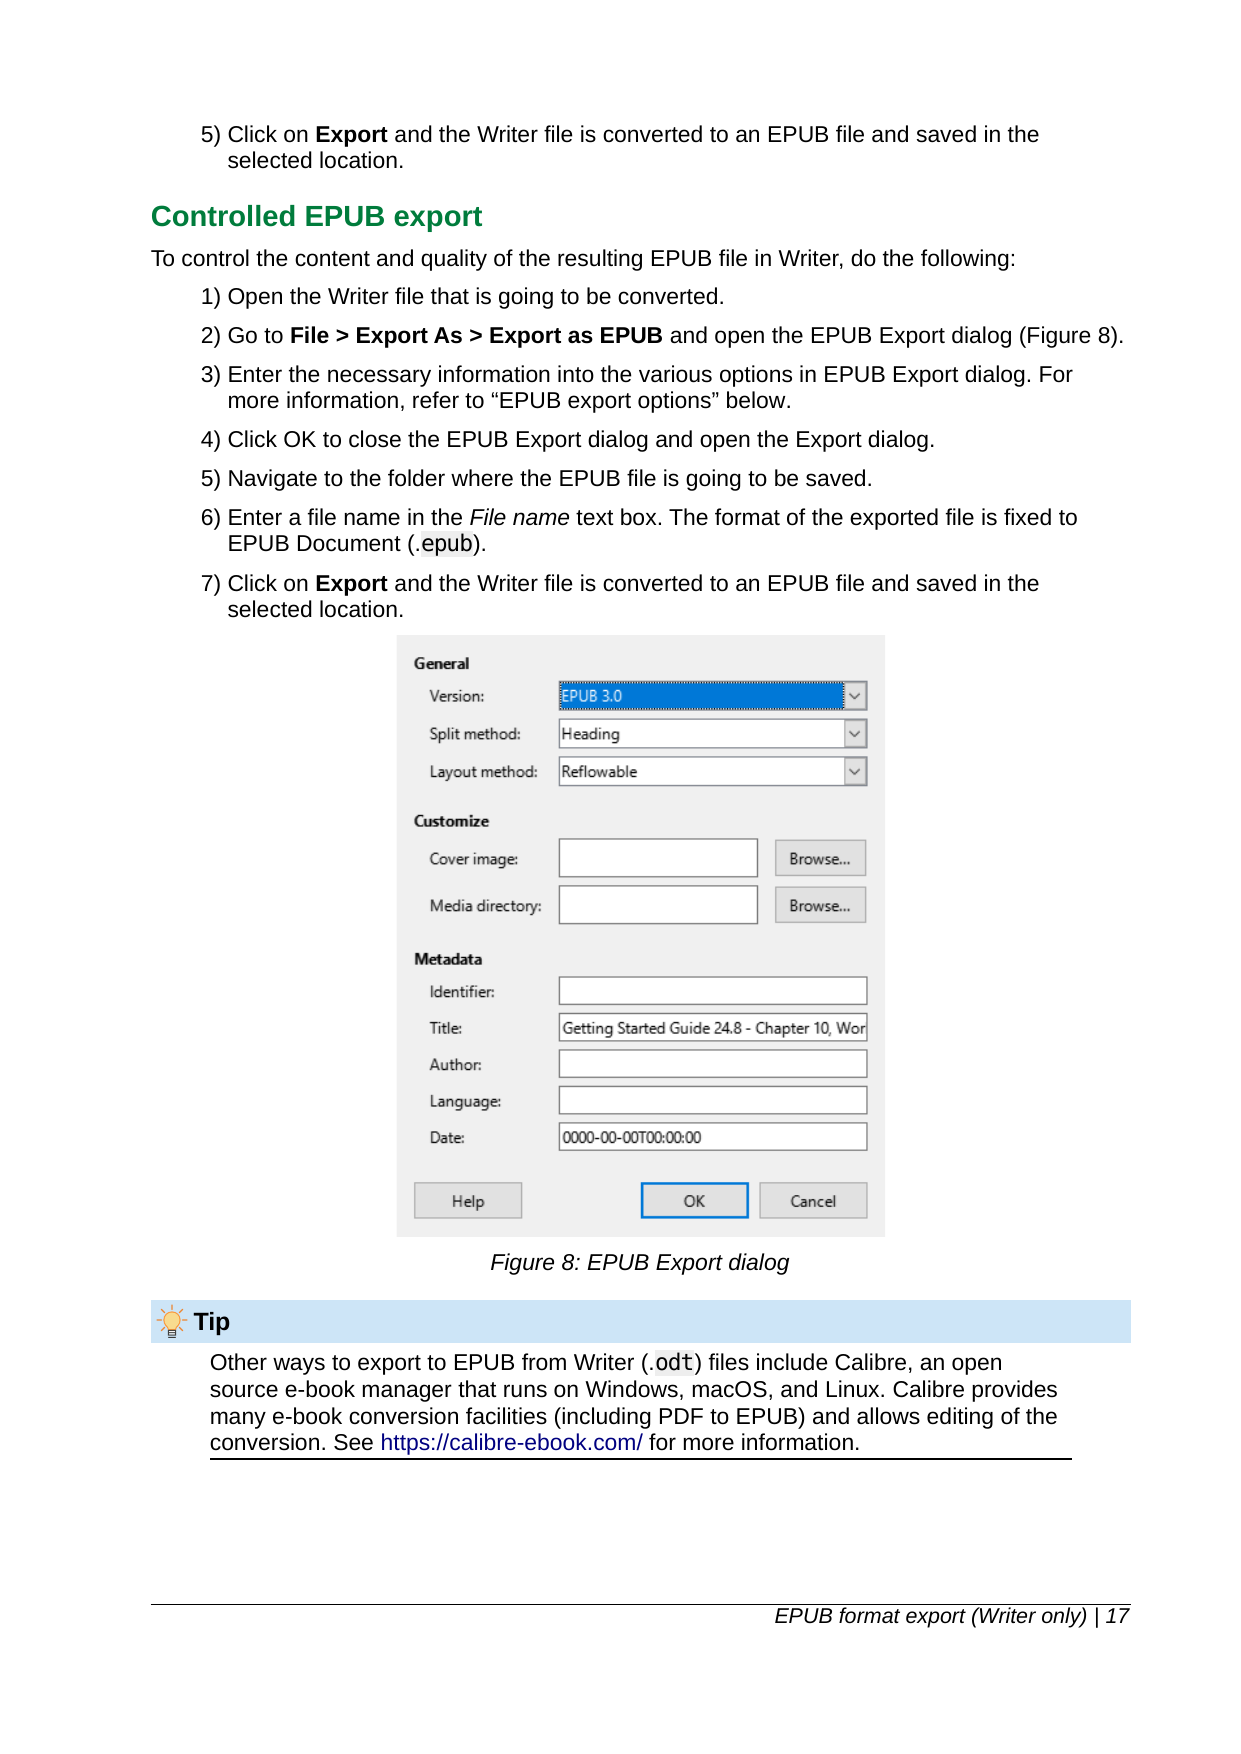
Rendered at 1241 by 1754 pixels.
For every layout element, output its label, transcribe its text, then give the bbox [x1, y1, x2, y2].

text Figure 8: EPUB Export dialog [397, 1249, 885, 1275]
subtitle Controlled EPUB export [151, 198, 1131, 232]
list Click on Export and the Writer file is converted to an EPUB file and saved in the selected location. [227, 121, 1131, 174]
picture [396, 635, 886, 1237]
list Click OK to close the EPUB Export dialog and open the Export dialog. [227, 426, 1131, 453]
text Other ways to export to EPUB from Writer (.odt) files include Calibre, an open source e‑book manager that runs on Windows, macOS, and Linux. Calibre provides many e‑book conversion facilities (including PDF to EPUB) and allows editing of the conversion. See https://calibre-ebook.com/ for more information. [209, 1349, 1072, 1460]
list Click on Export and the Writer file is converted to an EPUB file and saved in the selected location. [227, 570, 1131, 622]
list Navigate to the folder where the EPUB file is going to be saved. [227, 465, 1131, 491]
list Go to File > Export As > Export as EPUB and open the EPUB Export dialog (Figure 8). [227, 322, 1131, 348]
list To control the content and quality of the resulting EPUB file in Writer, do the following: [151, 244, 1131, 271]
subtitle Tip [151, 1300, 1131, 1343]
list Enter the necessary information into the various options in EPUB Export dialog. For more information, refer to “EPUB export options” below. [227, 361, 1131, 414]
list Open the Writer file that is going to be converted. [227, 283, 1131, 310]
list Enter a file name in the File name text box. The format of the exported file is fixed to EPUB Document (.epub). [227, 504, 1131, 557]
